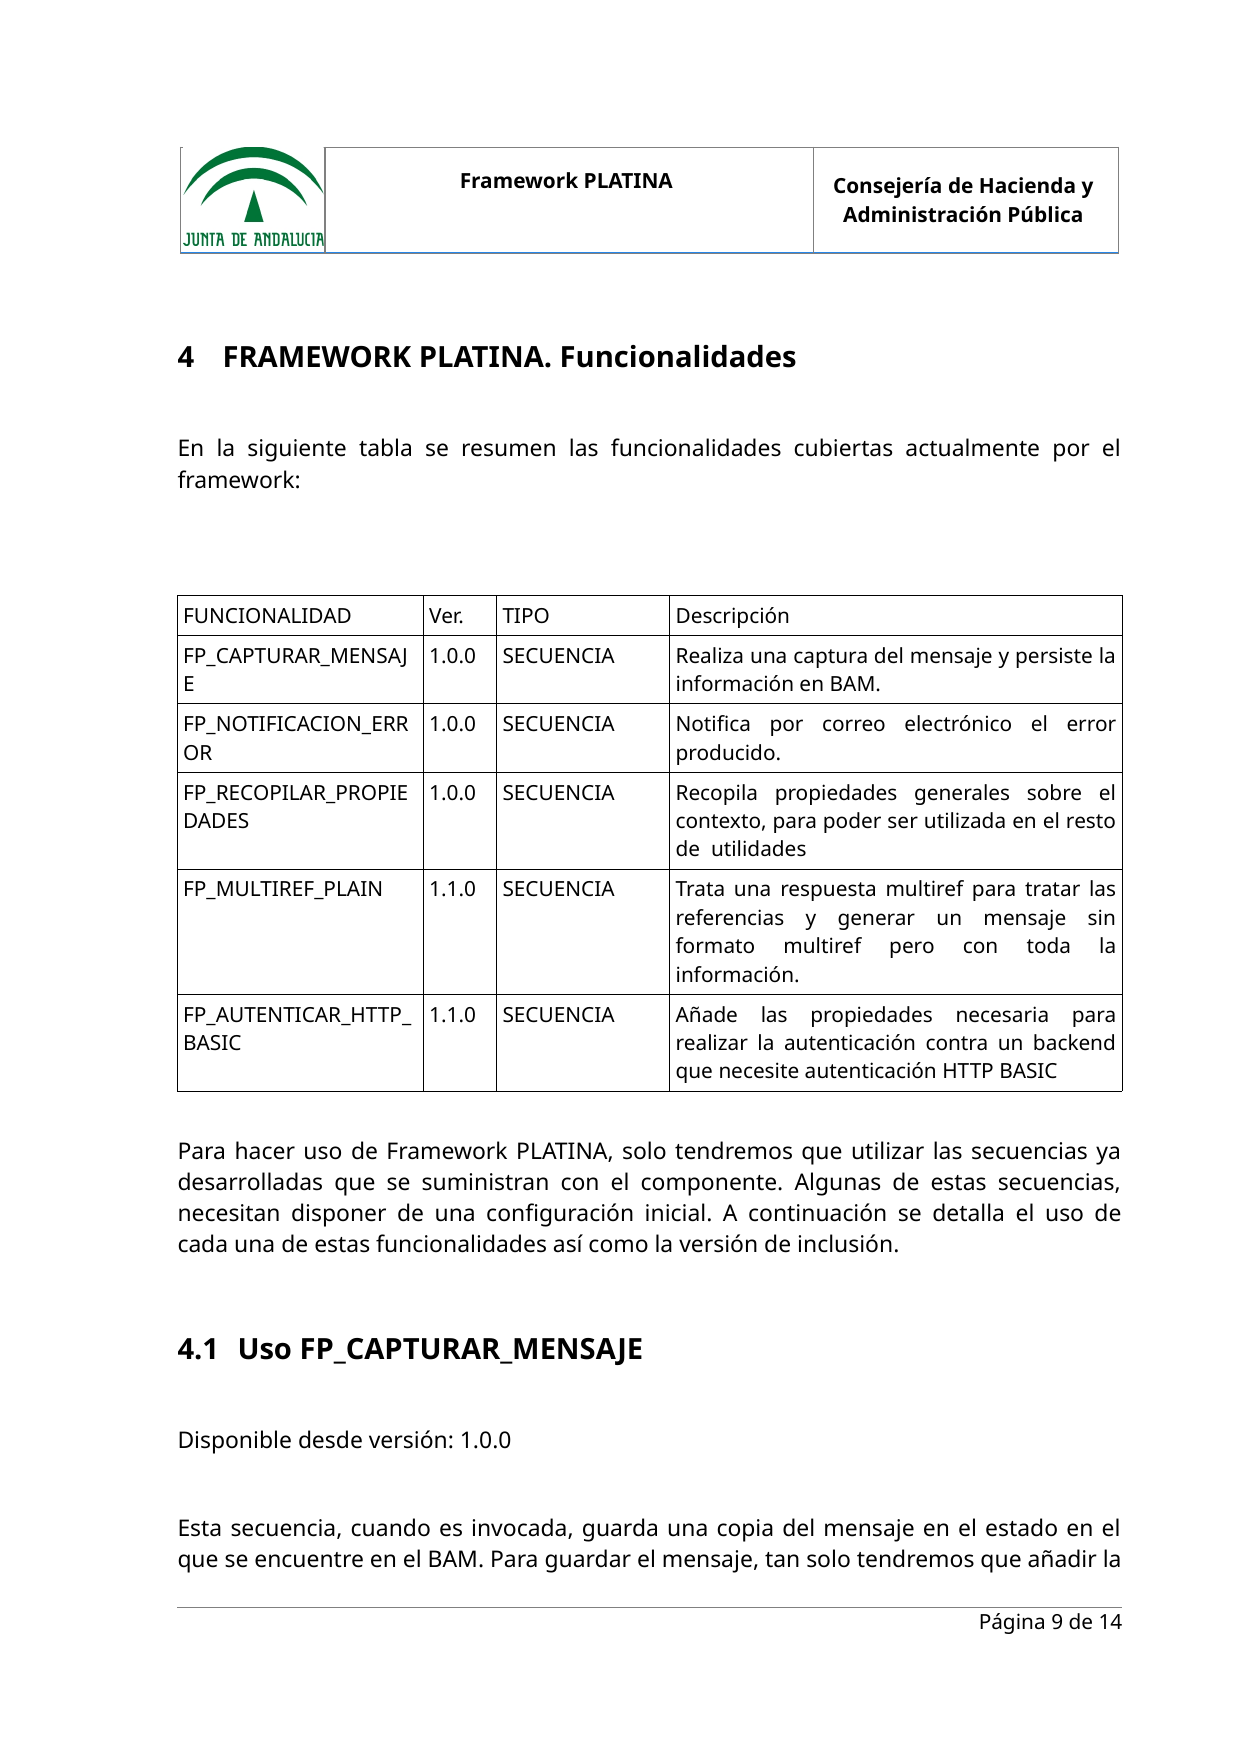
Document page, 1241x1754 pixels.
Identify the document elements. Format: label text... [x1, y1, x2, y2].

text Esta secuencia, cuando es invocada, guarda una copia del mensaje en el estado en el que se encuentre en el BAM. Para guardar el mensaje, tan solo tendremos que añadir la [177, 1512, 1122, 1574]
subtitle FRAMEWORK PLATINA. Funcionalidades [177, 336, 1122, 376]
table_cell SECUENCIA [497, 870, 669, 994]
table_cell 1.0.0 [424, 773, 496, 869]
table_cell SECUENCIA [497, 995, 669, 1091]
table_cell FP_MULTIREF_PLAIN [178, 870, 423, 994]
table_cell SECUENCIA [497, 636, 669, 703]
table_cell SECUENCIA [497, 704, 669, 772]
table_cell 1.0.0 [424, 704, 496, 772]
table_cell FP_RECOPILAR_PROPIEDADES [178, 773, 423, 869]
text Para hacer uso de Framework PLATINA, solo tendremos que utilizar las secuencias ya desarrolladas que se suministran con el componente. Algunas de estas secuencias, necesitan disponer de una configuración inicial. A continuación se detalla el uso de cada una de estas funcionalidades así como la versión de inclusión. [177, 1135, 1122, 1260]
table_header Ver. [424, 596, 496, 635]
table_cell FP_CAPTURAR_MENSAJE [178, 636, 423, 703]
table_cell Realiza una captura del mensaje y persiste la información en BAM. [670, 636, 1122, 703]
table_header Descripción [670, 596, 1122, 635]
table_cell Notifica por correo electrónico el error producido. [670, 704, 1122, 772]
table_cell FP_AUTENTICAR_HTTP_BASIC [178, 995, 423, 1091]
table_cell 1.0.0 [424, 636, 496, 703]
table_cell SECUENCIA [497, 773, 669, 869]
text Disponible desde versión: 1.0.0 [177, 1424, 1122, 1456]
subtitle Uso FP_CAPTURAR_MENSAJE [177, 1328, 1122, 1368]
table_cell 1.1.0 [424, 995, 496, 1091]
table_cell 1.1.0 [424, 870, 496, 994]
table_cell Trata una respuesta multiref para tratar las referencias y generar un mensaje sin formato multiref pero con toda la información. [670, 870, 1122, 994]
table_header FUNCIONALIDAD [178, 596, 423, 635]
picture [183, 147, 324, 246]
text En la siguiente tabla se resumen las funcionalidades cubiertas actualmente por el framework: [177, 432, 1122, 495]
table_header TIPO [497, 596, 669, 635]
table_cell Recopila propiedades generales sobre el contexto, para poder ser utilizada en el resto de utilidades [670, 773, 1122, 869]
table_cell Añade las propiedades necesaria para realizar la autenticación contra un backend que necesite autenticación HTTP BASIC [670, 995, 1122, 1091]
table_cell FP_NOTIFICACION_ERROR [178, 704, 423, 772]
